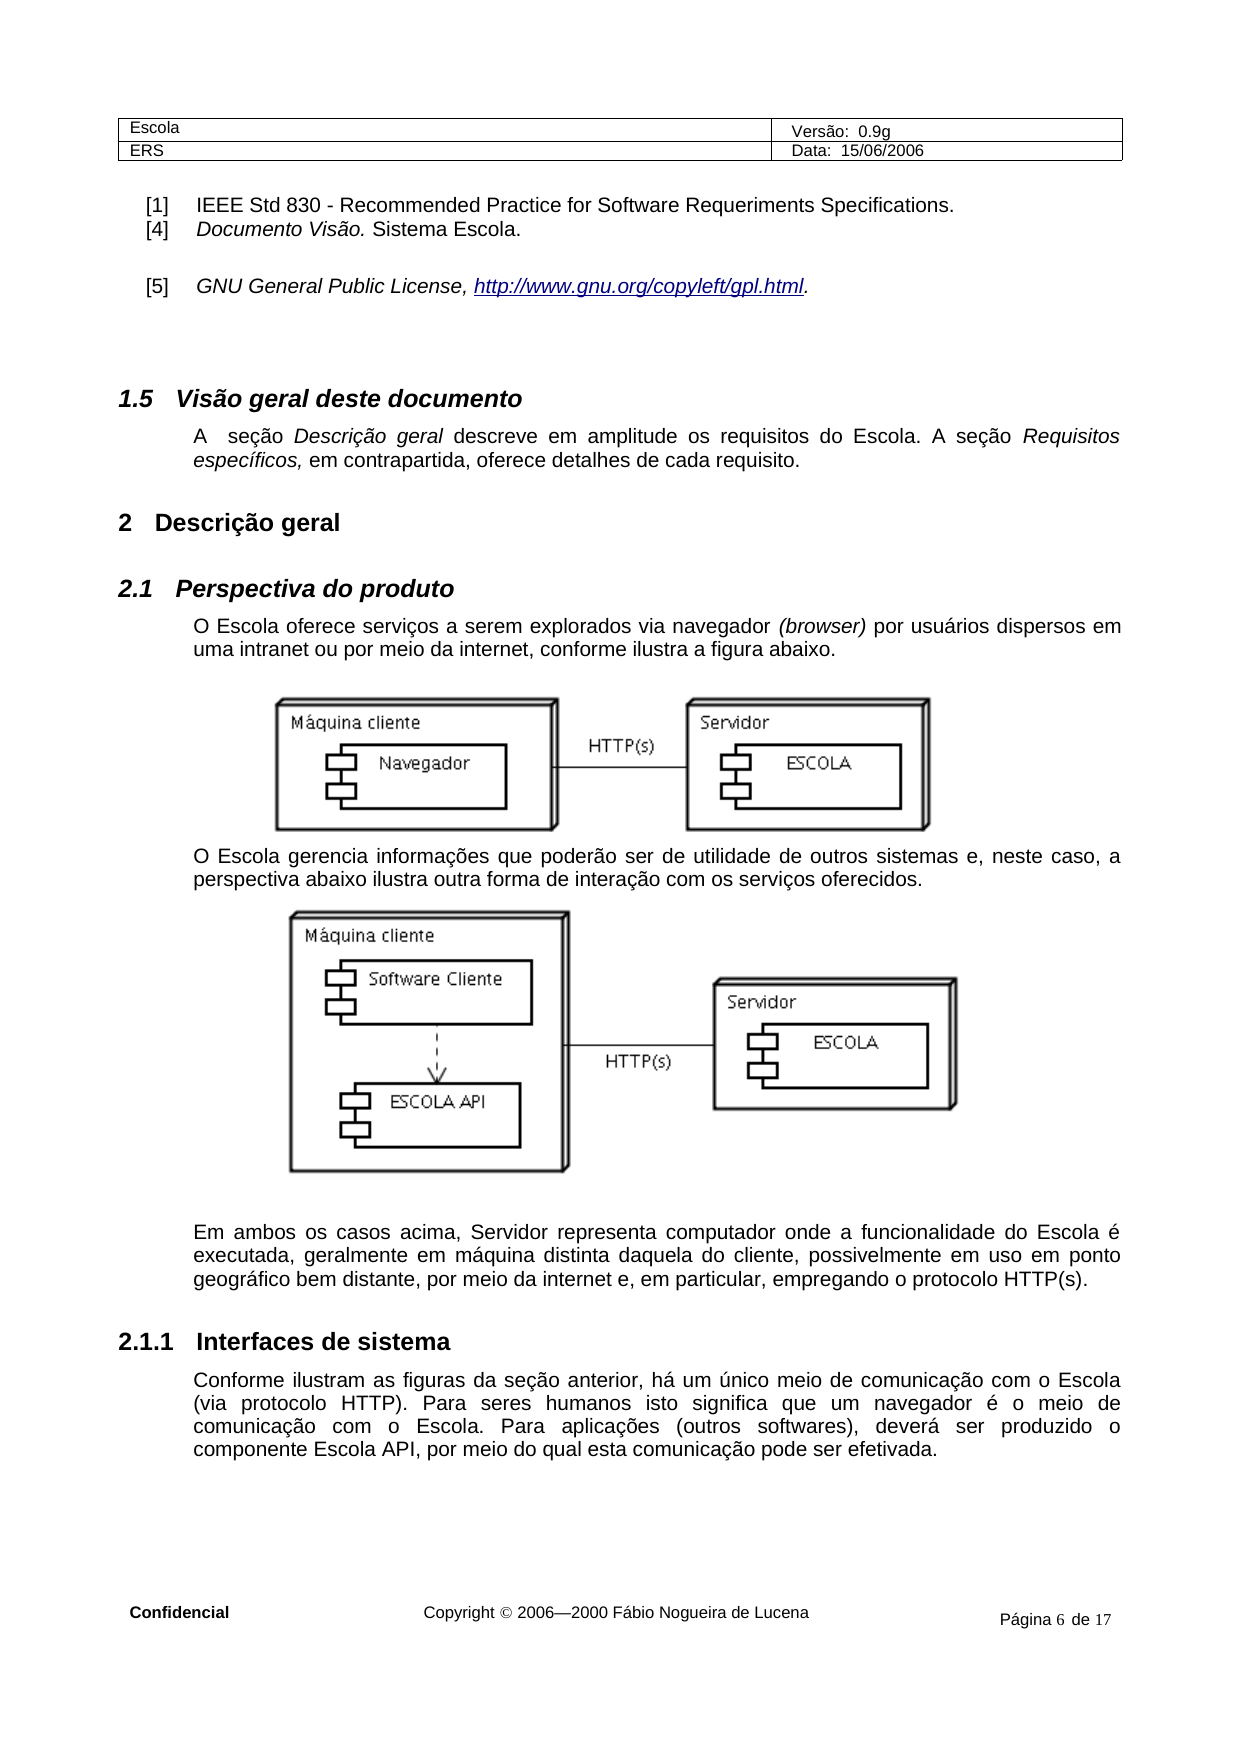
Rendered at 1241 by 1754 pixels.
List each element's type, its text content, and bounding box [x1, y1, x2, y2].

table_header IEEE Std 830 - Recommended Practice for Software Requeriments Specifications. [196, 194, 1122, 217]
subtitle Interfaces de sistema [118, 1328, 1122, 1356]
table_cell [4] [118, 217, 196, 274]
text O Escola gerencia informações que poderão ser de utilidade de outros sistemas e, neste caso, a perspectiva abaixo ilustra outra forma de interação com os serviços oferecidos. [193, 674, 1122, 891]
text A seção Descrição geral descreve em amplitude os requisitos do Escola. A seção Requisitos específicos, em contrapartida, oferece detalhes de cada requisito. [193, 425, 1122, 471]
picture [276, 903, 964, 1185]
table_cell GNU General Public License, http://www.gnu.org/copyleft/gpl.html. [196, 275, 1122, 332]
subtitle Visão geral deste documento [118, 384, 1122, 412]
table_cell [5] [118, 275, 196, 332]
text O Escola oferece serviços a serem explorados via navegador (browser) por usuários dispersos em uma intranet ou por meio da internet, conforme ilustra a figura abaixo. [193, 615, 1122, 661]
text Em ambos os casos acima, Servidor representa computador onde a funcionalidade do Escola é executada, geralmente em máquina distinta daquela do cliente, possivelmente em uso em ponto geográfico bem distante, por meio da internet e, em particular, empregando o protocolo HTTP(s). [193, 1221, 1122, 1290]
text Conforme ilustram as figuras da seção anterior, há um único meio de comunicação com o Escola (via protocolo HTTP). Para seres humanos isto significa que um navegador é o meio de comunicação com o Escola. Para aplicações (outros softwares), deverá ser produzido o componente Escola API, por meio do qual esta comunicação pode ser efetivada. [193, 1368, 1122, 1461]
table_cell Documento Visão. Sistema Escola. [196, 217, 1122, 274]
table_header [1] [118, 194, 196, 217]
picture [262, 690, 937, 845]
subtitle Descrição geral [118, 509, 1122, 537]
subtitle Perspectiva do produto [118, 574, 1122, 602]
